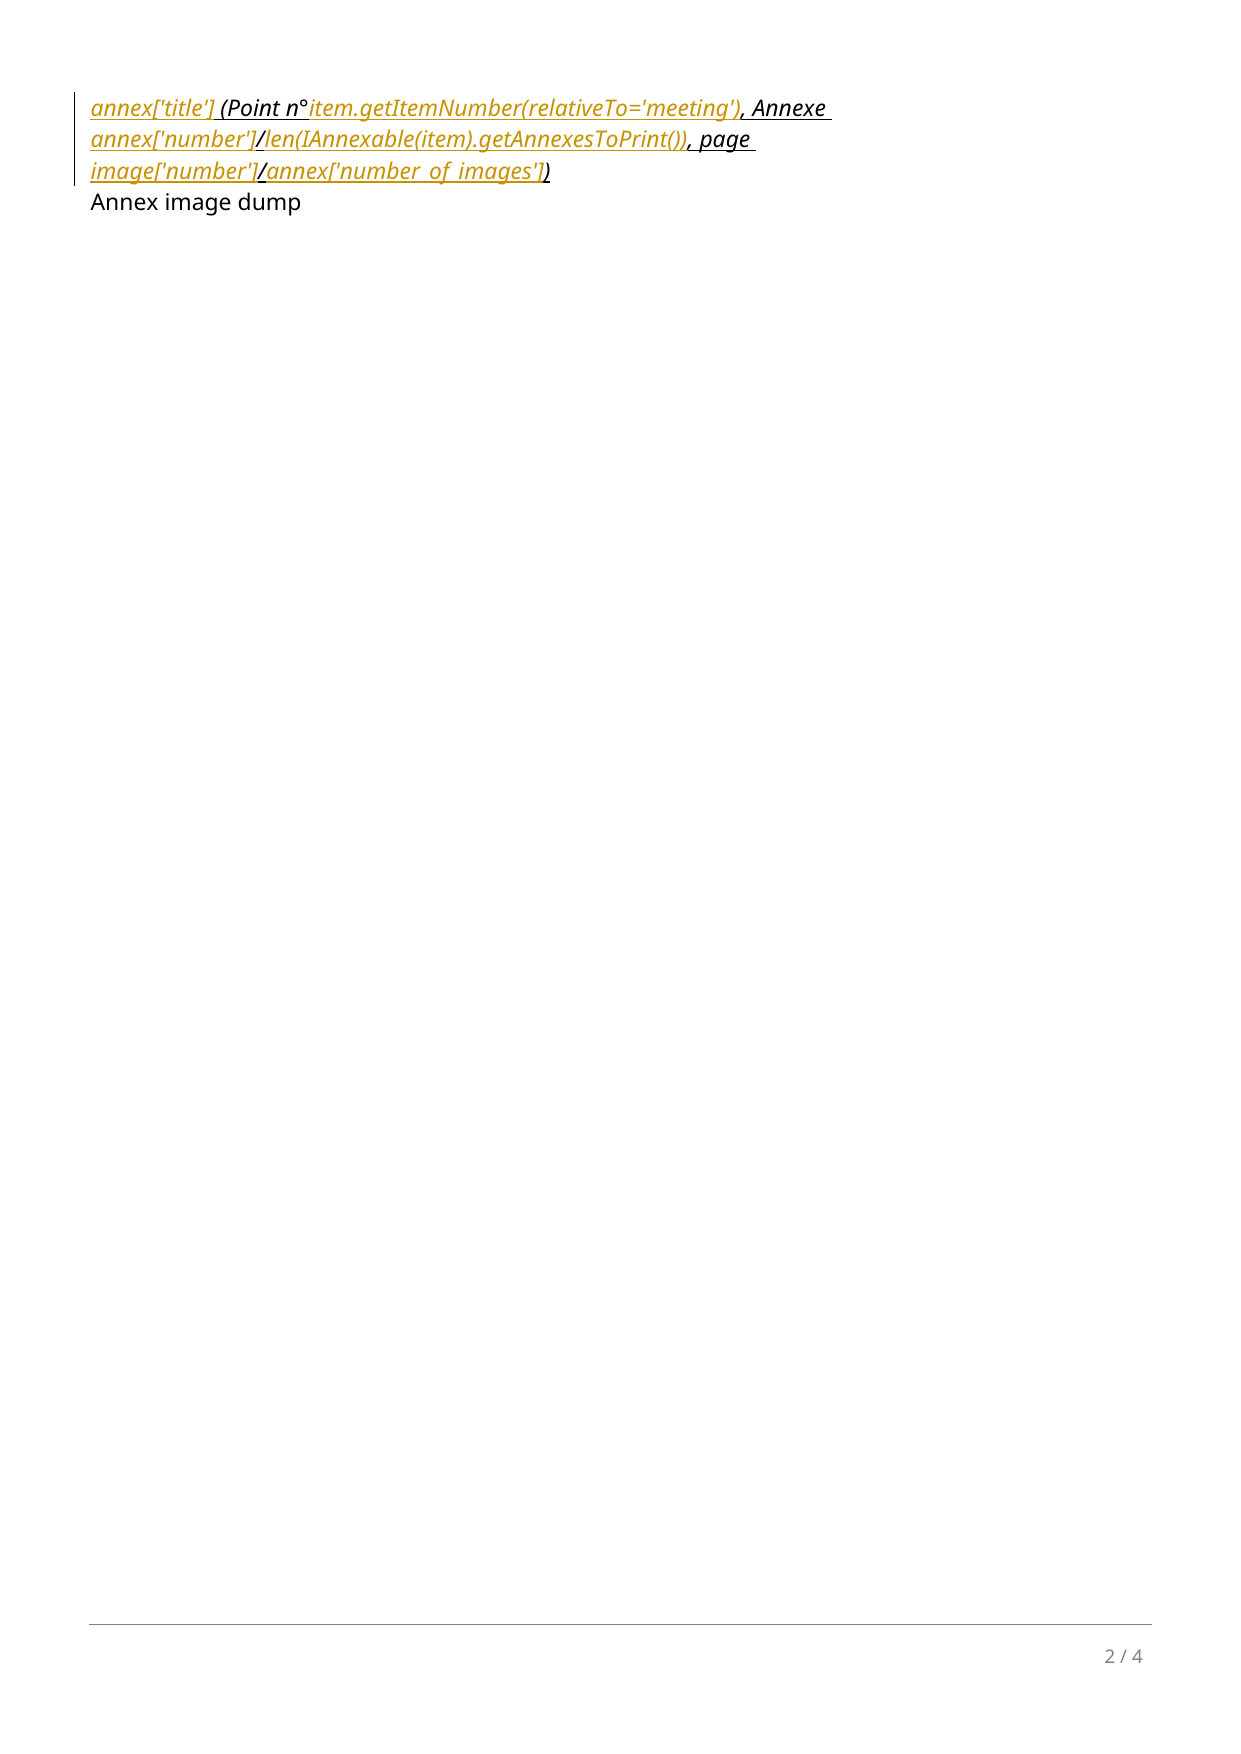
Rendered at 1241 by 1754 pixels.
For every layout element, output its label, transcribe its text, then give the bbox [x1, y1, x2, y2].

table_header annex['title'] (Point n°item.getItemNumber(relativeTo='meeting'), Annexe annex['number']/len(IAnnexable(item).getAnnexesToPrint()), page image['number']/annex['number_of_images']) Annex image dump [89, 90, 1152, 1608]
table_header [89, 59, 1152, 90]
